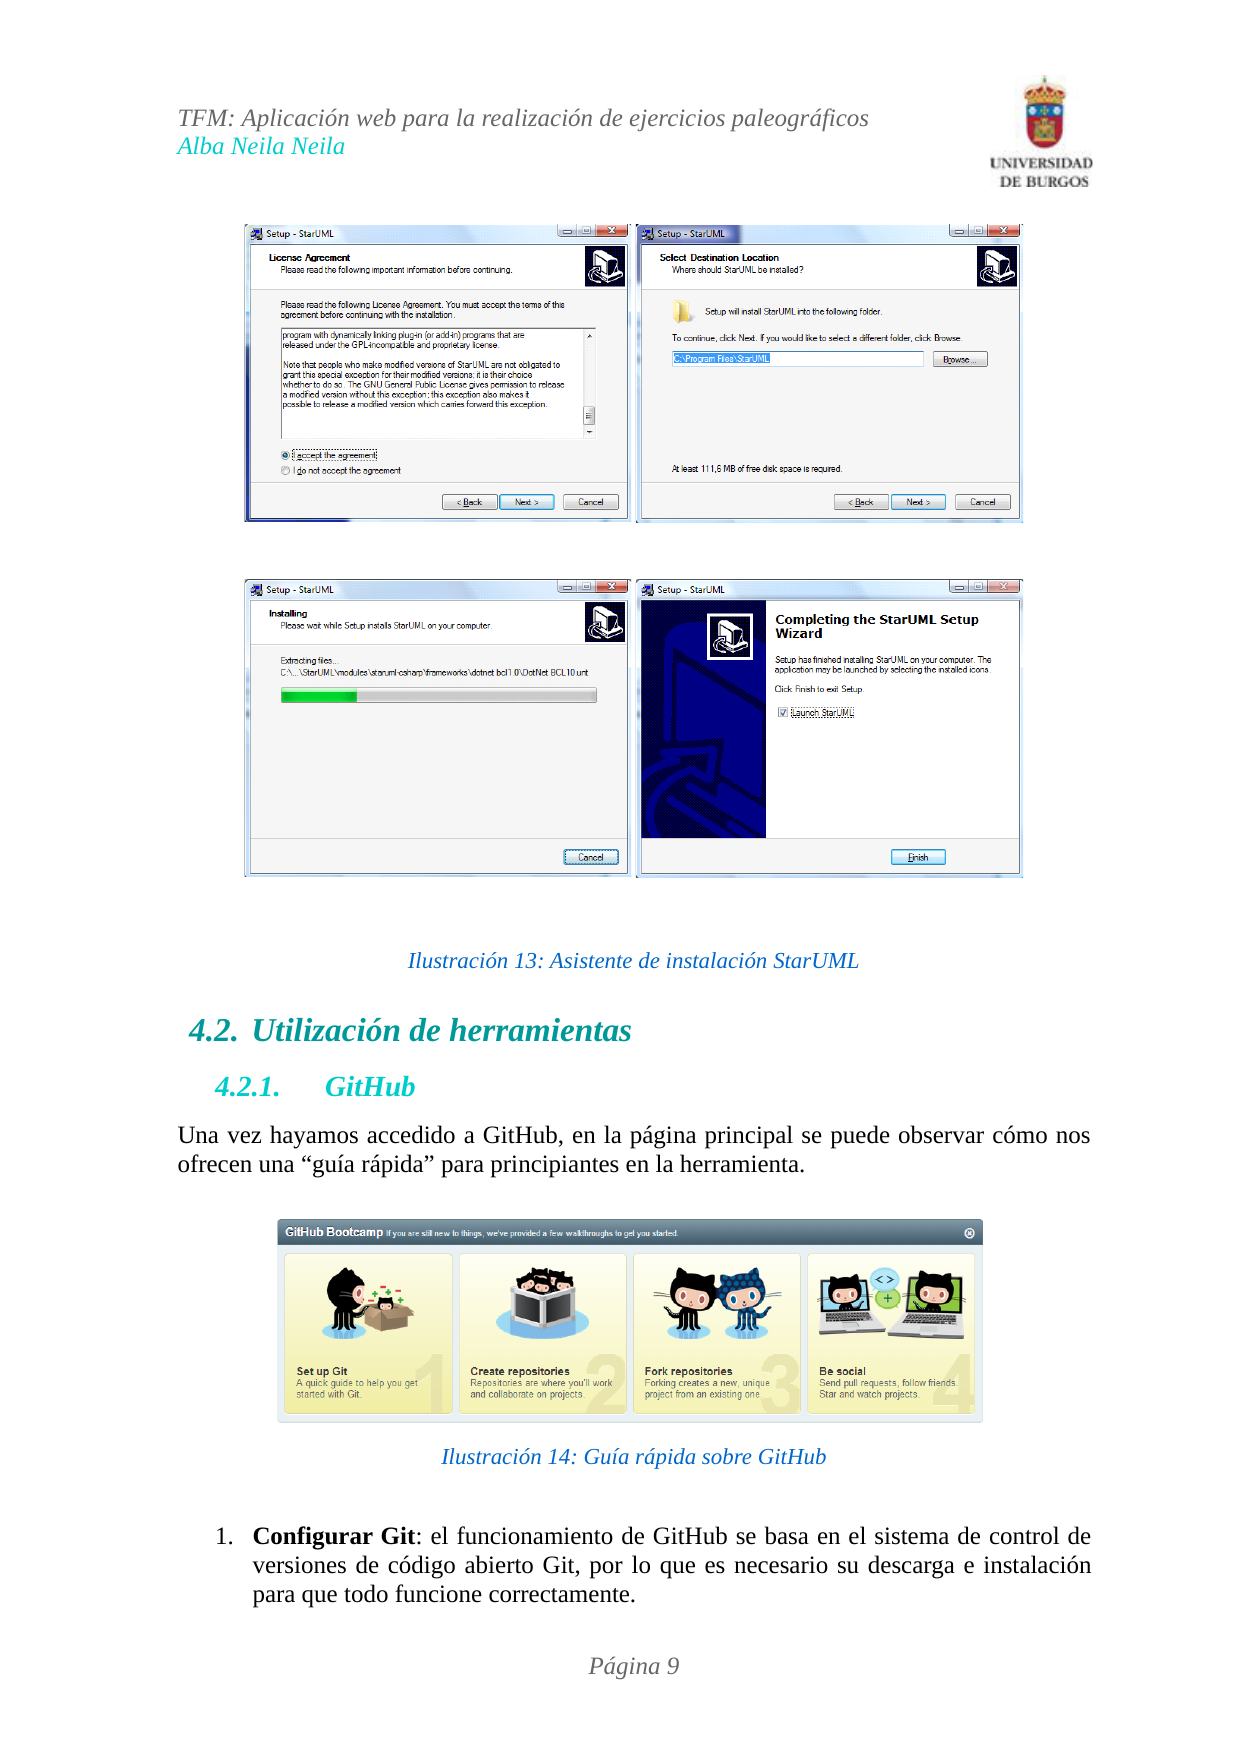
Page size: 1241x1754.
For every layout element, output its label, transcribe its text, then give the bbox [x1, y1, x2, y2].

picture [990, 75, 1093, 187]
text Ilustración 13: Asistente de instalación StarUML [177, 947, 1092, 973]
list Configurar Git: el funcionamiento de GitHub se basa en el sistema de control de versiones de código abierto Git, por lo que es necesario su descarga e instalación para que todo funcione correctamente. [215, 1194, 1092, 1608]
subtitle Utilización de herramientas [189, 1010, 1092, 1048]
list Ilustración 14: Guía rápida sobre GitHub [267, 1431, 1003, 1469]
subtitle GitHub [215, 1069, 1092, 1102]
table_header [243, 218, 632, 573]
table_cell [243, 574, 632, 934]
text Una vez hayamos accedido a GitHub, en la página principal se puede observar cómo nos ofrecen una “guía rápida” para principiantes en la herramienta. [177, 1120, 1092, 1178]
table_cell [633, 574, 1026, 934]
picture [266, 1206, 1004, 1431]
table_header [633, 218, 1026, 573]
